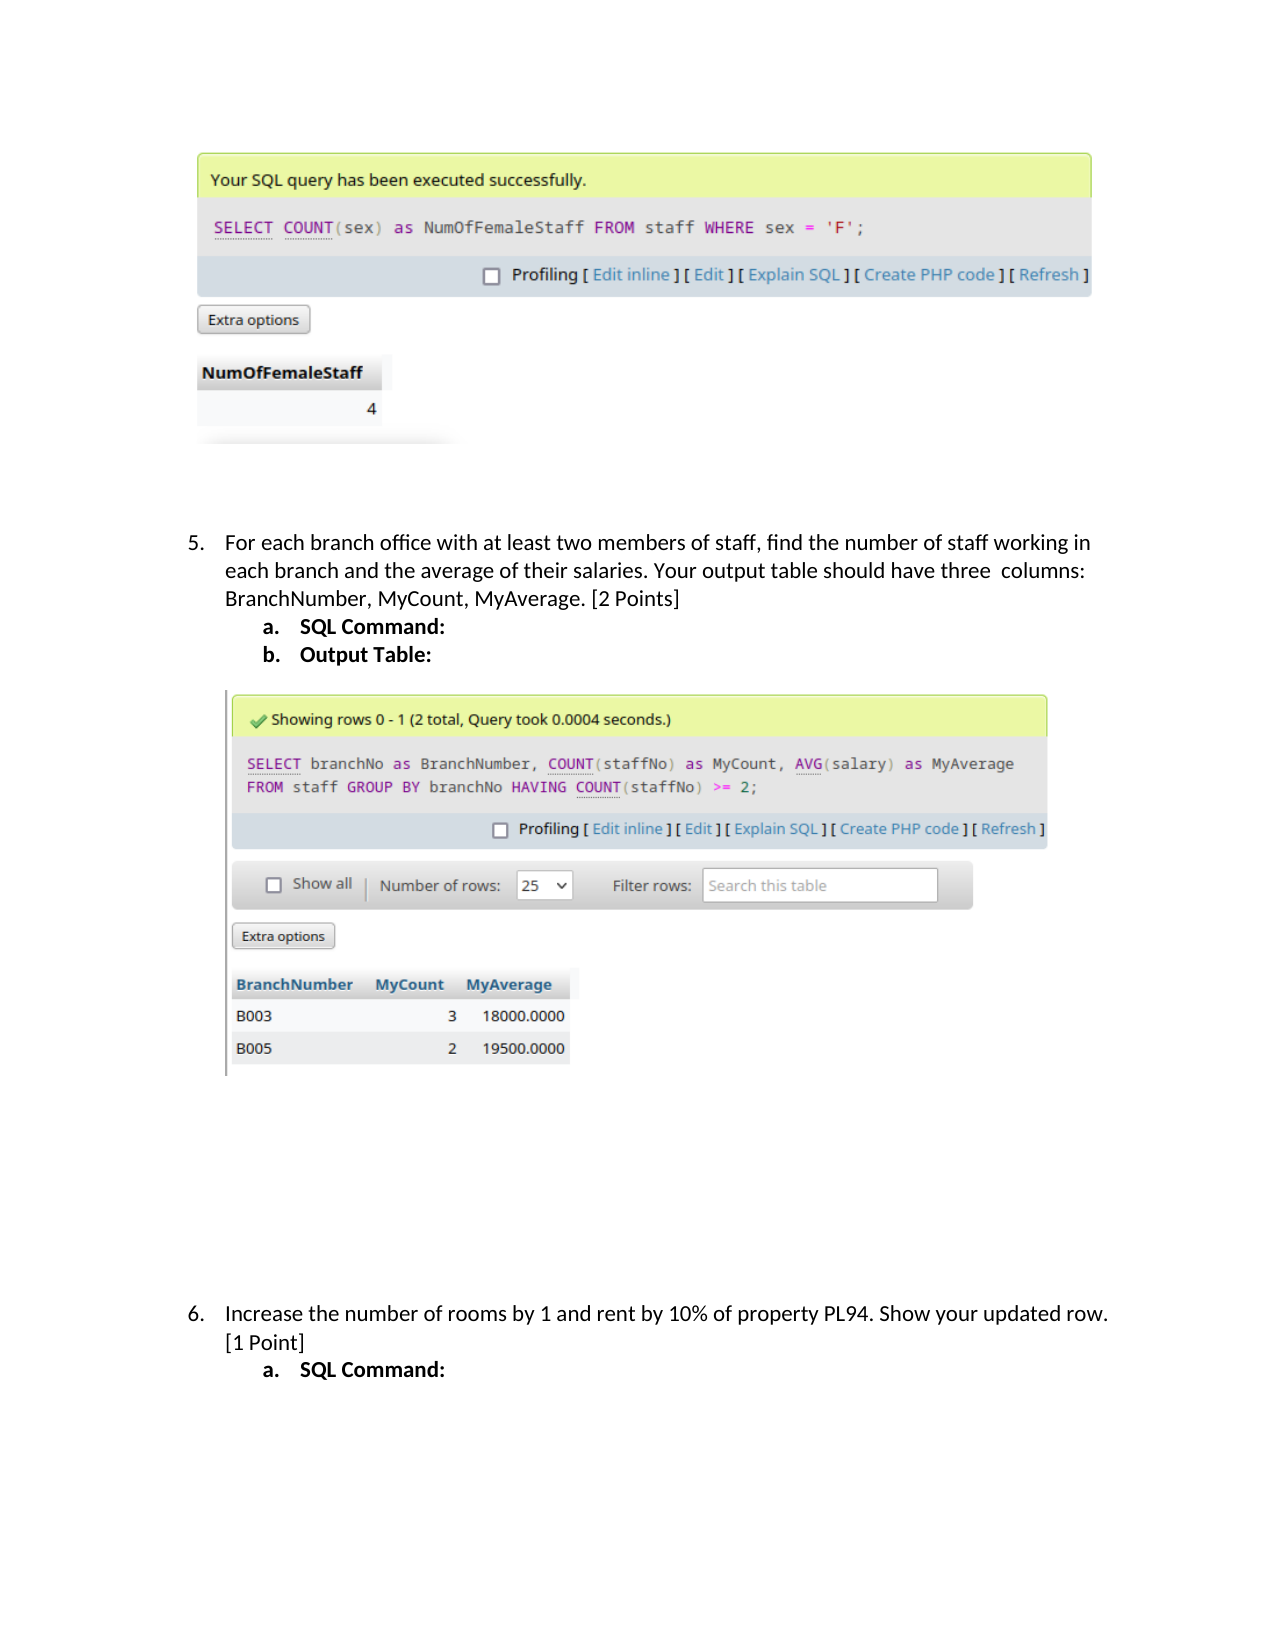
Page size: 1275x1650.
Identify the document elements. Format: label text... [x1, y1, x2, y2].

list Increase the number of rooms by 1 and rent by 10% of property PL94. Show your updated row. [187, 1299, 1125, 1328]
list Output Table: [262, 640, 1125, 668]
list [1 Point] [225, 1328, 1125, 1356]
list SQL Command: [262, 612, 1125, 640]
list For each branch office with at least two members of staff, find the number of staff working in each branch and the average of their salaries. Your output table should have three columns: BranchNumber, MyCount, MyAverage. [2 Points] [187, 528, 1125, 612]
list SQL Command: [262, 1356, 1125, 1384]
picture [225, 690, 1050, 1076]
picture [196, 150, 1097, 444]
